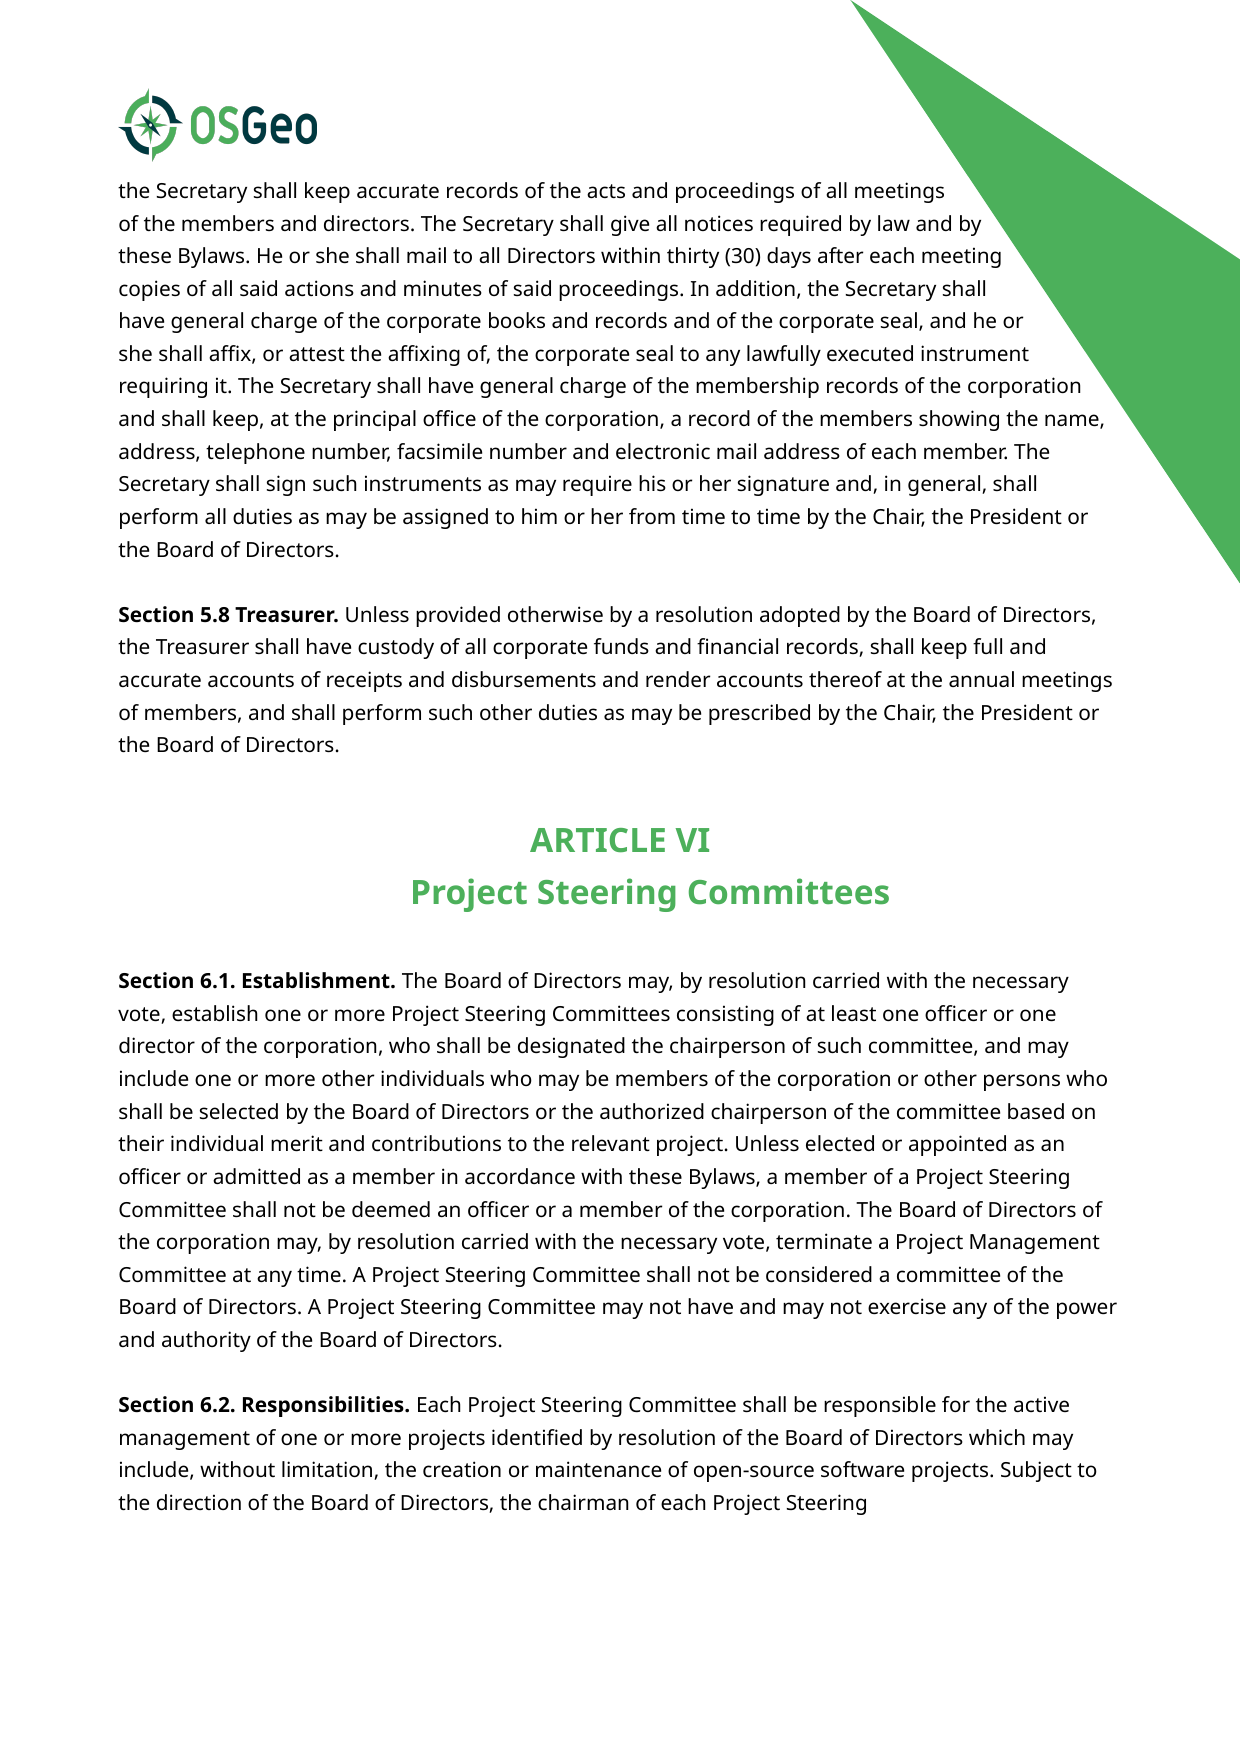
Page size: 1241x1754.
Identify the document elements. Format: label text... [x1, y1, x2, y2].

subtitle ARTICLE VI Project Steering Committees [118, 816, 1122, 914]
text Section 5.8 Treasurer. Unless provided otherwise by a resolution adopted by the Board of Directors, the Treasurer shall have custody of all corporate funds and financial records, shall keep full and accurate accounts of receipts and disbursements and render accounts thereof at the annual meetings of members, and shall perform such other duties as may be prescribed by the Chair, the President or the Board of Directors. [118, 600, 1122, 759]
text Section 6.1. Establishment. The Board of Directors may, by resolution carried with the necessary vote, establish one or more Project Steering Committees consisting of at least one officer or one director of the corporation, who shall be designated the chairperson of such committee, and may include one or more other individuals who may be members of the corporation or other persons who shall be selected by the Board of Directors or the authorized chairperson of the committee based on their individual merit and contributions to the relevant project. Unless elected or appointed as an officer or admitted as a member in accordance with these Bylaws, a member of a Project Steering Committee shall not be deemed an officer or a member of the corporation. The Board of Directors of the corporation may, by resolution carried with the necessary vote, terminate a Project Management Committee at any time. A Project Steering Committee shall not be considered a committee of the Board of Directors. A Project Steering Committee may not have and may not exercise any of the power and authority of the Board of Directors. [118, 966, 1122, 1353]
picture [118, 88, 317, 162]
text Section 6.2. Responsibilities. Each Project Steering Committee shall be responsible for the active management of one or more projects identified by resolution of the Board of Directors which may include, without limitation, the creation or maintenance of open-source software projects. Subject to the direction of the Board of Directors, the chairman of each Project Steering [118, 1390, 1122, 1517]
text the Secretary shall keep accurate records of the acts and proceedings of all meetings of the members and directors. The Secretary shall give all notices required by law and by these Bylaws. He or she shall mail to all Directors within thirty (30) days after each meeting copies of all said actions and minutes of said proceedings. In addition, the Secretary shall have general charge of the corporate books and records and of the corporate seal, and he or she shall affix, or attest the affixing of, the corporate seal to any lawfully executed instrument requiring it. The Secretary shall have general charge of the membership records of the corporation and shall keep, at the principal office of the corporation, a record of the members showing the name, address, telephone number, facsimile number and electronic mail address of each member. The Secretary shall sign such instruments as may require his or her signature and, in general, shall perform all duties as may be assigned to him or her from time to time by the Chair, the President or the Board of Directors. [118, 176, 1122, 563]
